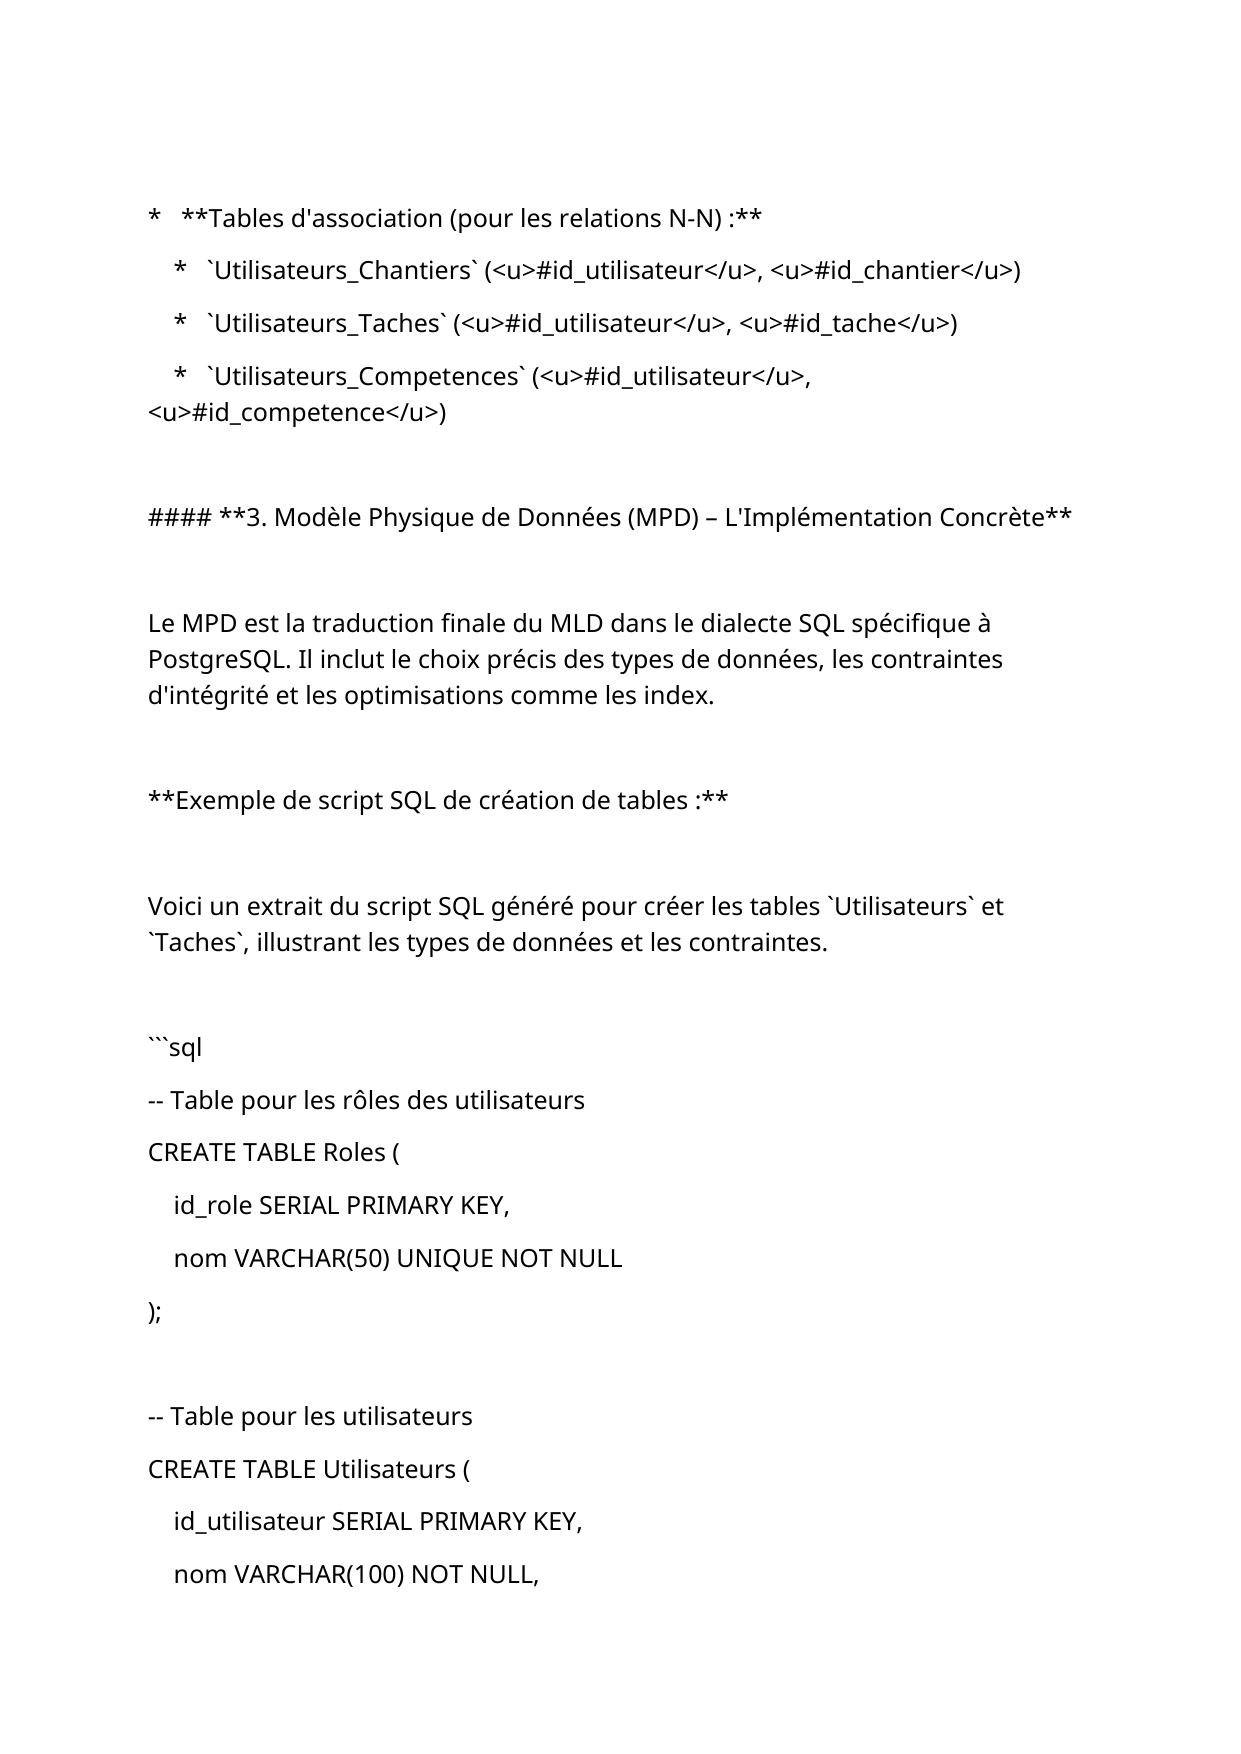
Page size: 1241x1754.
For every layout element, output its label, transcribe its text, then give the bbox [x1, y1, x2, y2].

text -- Table pour les utilisateurs [148, 1399, 1093, 1433]
text -- Table pour les rôles des utilisateurs [148, 1082, 1093, 1116]
text * `Utilisateurs_Taches` (<u>#id_utilisateur</u>, <u>#id_tache</u>) [148, 306, 1093, 340]
text Le MPD est la traduction finale du MLD dans le dialecte SQL spécifique à PostgreSQL. Il inclut le choix précis des types de données, les contraintes d'intégrité et les optimisations comme les index. [148, 605, 1093, 711]
text * `Utilisateurs_Chantiers` (<u>#id_utilisateur</u>, <u>#id_chantier</u>) [148, 253, 1093, 287]
text CREATE TABLE Roles ( [148, 1135, 1093, 1169]
text id_role SERIAL PRIMARY KEY, [148, 1188, 1093, 1222]
text CREATE TABLE Utilisateurs ( [148, 1451, 1093, 1485]
text nom VARCHAR(50) UNIQUE NOT NULL [148, 1241, 1093, 1274]
text #### **3. Modèle Physique de Données (MPD) – L'Implémentation Concrète** [148, 500, 1093, 534]
text * `Utilisateurs_Competences` (<u>#id_utilisateur</u>, <u>#id_competence</u>) [148, 358, 1093, 428]
text ); [148, 1293, 1093, 1327]
text ```sql [148, 1030, 1093, 1064]
text nom VARCHAR(100) NOT NULL, [148, 1557, 1093, 1591]
text id_utilisateur SERIAL PRIMARY KEY, [148, 1504, 1093, 1538]
text **Exemple de script SQL de création de tables :** [148, 783, 1093, 817]
text * **Tables d'association (pour les relations N-N) :** [148, 200, 1093, 234]
text Voici un extrait du script SQL généré pour créer les tables `Utilisateurs` et `Taches`, illustrant les types de données et les contraintes. [148, 888, 1093, 958]
